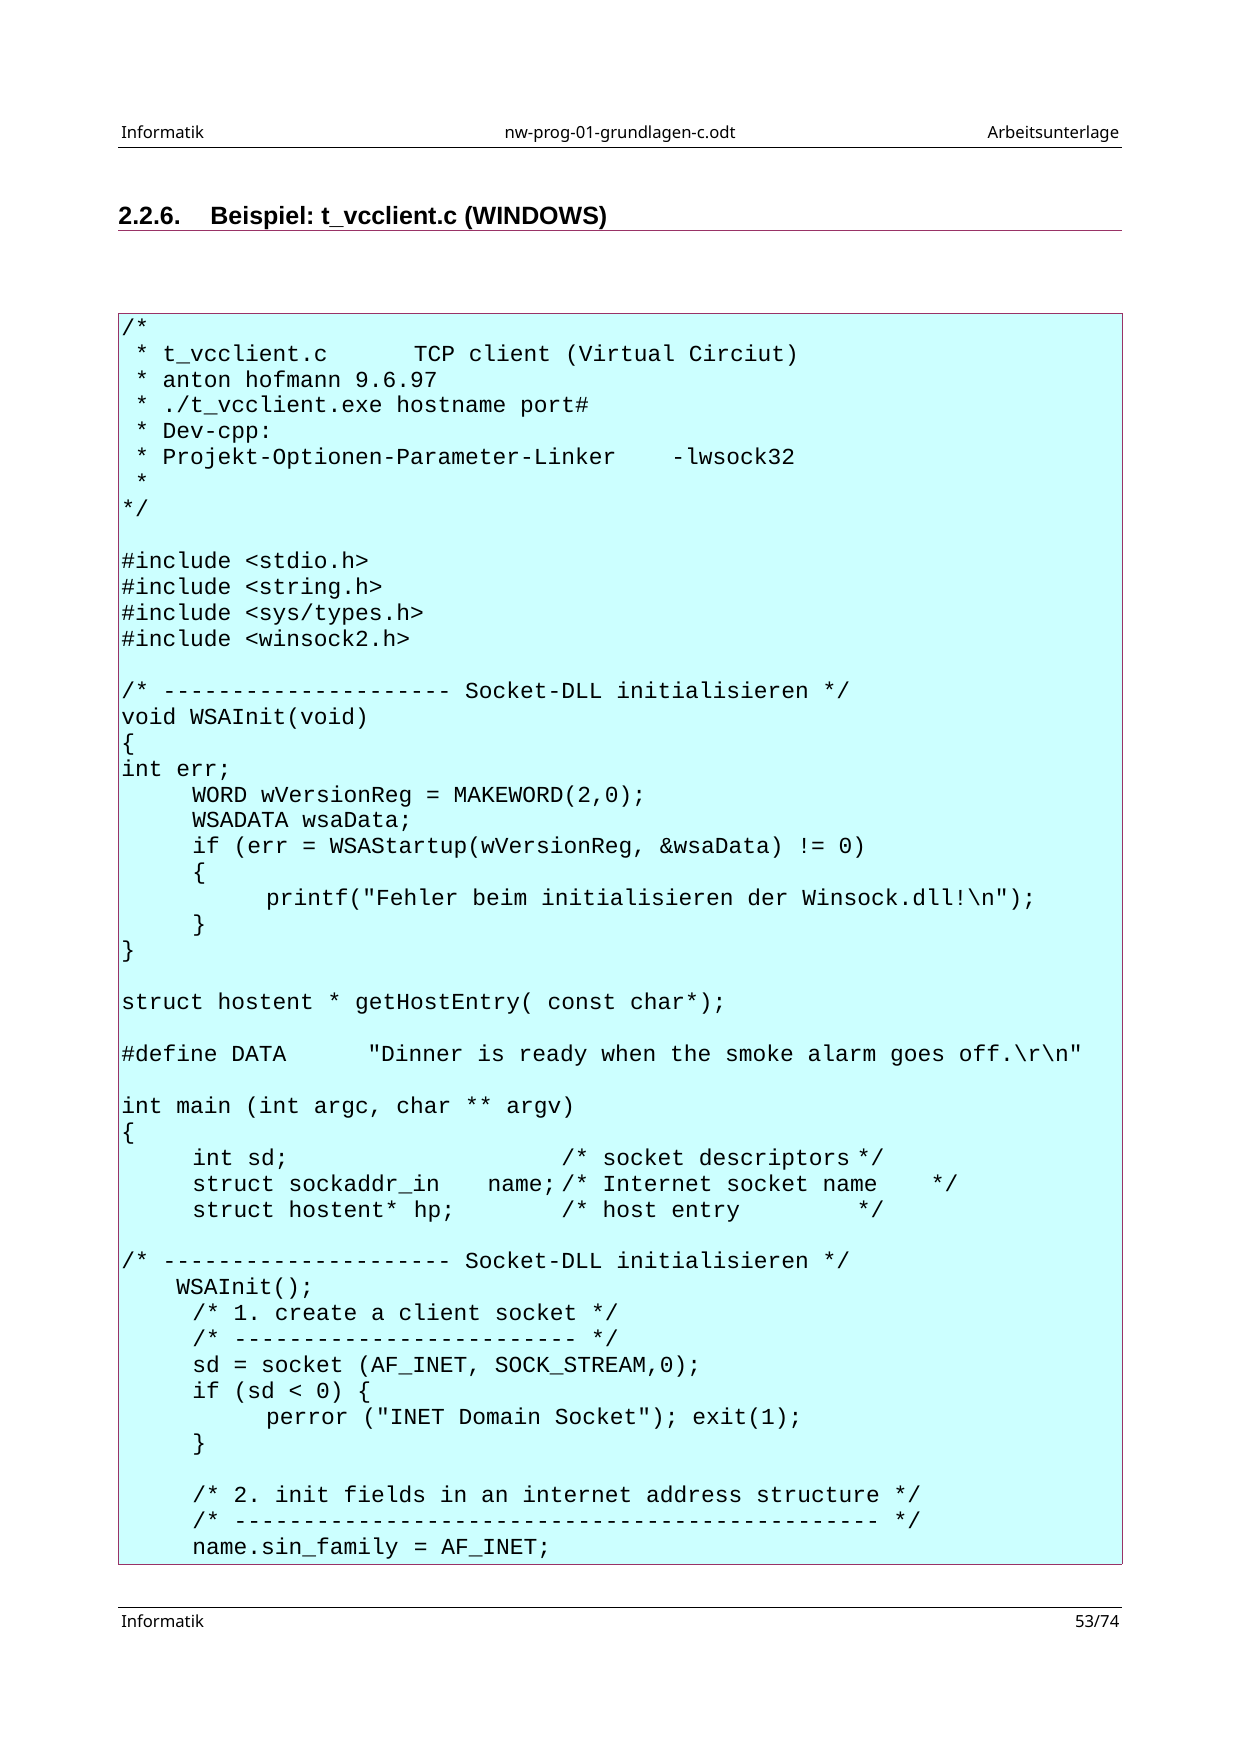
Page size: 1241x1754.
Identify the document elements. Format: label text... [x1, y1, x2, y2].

text * ./t_vcclient.exe hostname port# [119, 391, 1122, 417]
text WSAInit(); [119, 1273, 1122, 1299]
text } [119, 936, 1122, 961]
text * anton hofmann 9.6.97 [119, 365, 1122, 391]
text } [119, 909, 1122, 936]
text void WSAInit(void) [119, 702, 1122, 728]
text * Projekt-Optionen-Parameter-Linker -lwsock32 [119, 443, 1122, 469]
text /* ----------------------------------------------- */ [119, 1506, 1122, 1532]
text struct hostent* hp; /* host entry */ [119, 1195, 1122, 1221]
text int main (int argc, char ** argv) [119, 1091, 1122, 1117]
text struct hostent * getHostEntry( const char*); [119, 987, 1122, 1013]
text #include <winsock2.h> [119, 624, 1122, 650]
text WORD wVersionReg = MAKEWORD(2,0); [119, 780, 1122, 806]
text #include <stdio.h> [119, 546, 1122, 572]
text /* --------------------- Socket-DLL initialisieren */ [119, 1247, 1122, 1273]
text #include <sys/types.h> [119, 598, 1122, 624]
text int err; [119, 754, 1122, 780]
subtitle Beispiel: t_vcclient.c (WINDOWS) [118, 201, 1122, 230]
text /* 2. init fields in an internet address structure */ [119, 1480, 1122, 1506]
text printf("Fehler beim initialisieren der Winsock.dll!\n"); [119, 884, 1122, 909]
text name.sin_family = AF_INET; [119, 1532, 1122, 1564]
text if (err = WSAStartup(wVersionReg, &wsaData) != 0) [119, 832, 1122, 858]
text */ [119, 494, 1122, 521]
text /* 1. create a client socket */ [119, 1299, 1122, 1324]
text * t_vcclient.c TCP client (Virtual Circiut) [119, 339, 1122, 365]
text perror ("INET Domain Socket"); exit(1); [119, 1402, 1122, 1428]
text { [119, 1117, 1122, 1143]
text WSADATA wsaData; [119, 806, 1122, 832]
text if (sd < 0) { [119, 1376, 1122, 1402]
text { [119, 858, 1122, 884]
text { [119, 728, 1122, 754]
text * [119, 469, 1122, 494]
text int sd; /* socket descriptors */ [119, 1143, 1122, 1169]
text /* --------------------- Socket-DLL initialisieren */ [119, 676, 1122, 702]
text * Dev-cpp: [119, 417, 1122, 443]
text #include <string.h> [119, 572, 1122, 598]
text sd = socket (AF_INET, SOCK_STREAM,0); [119, 1351, 1122, 1376]
text } [119, 1428, 1122, 1454]
text /* [119, 314, 1122, 339]
text /* ------------------------- */ [119, 1324, 1122, 1351]
text struct sockaddr_in name; /* Internet socket name */ [119, 1169, 1122, 1195]
text #define DATA "Dinner is ready when the smoke alarm goes off.\r\n" [119, 1039, 1122, 1065]
